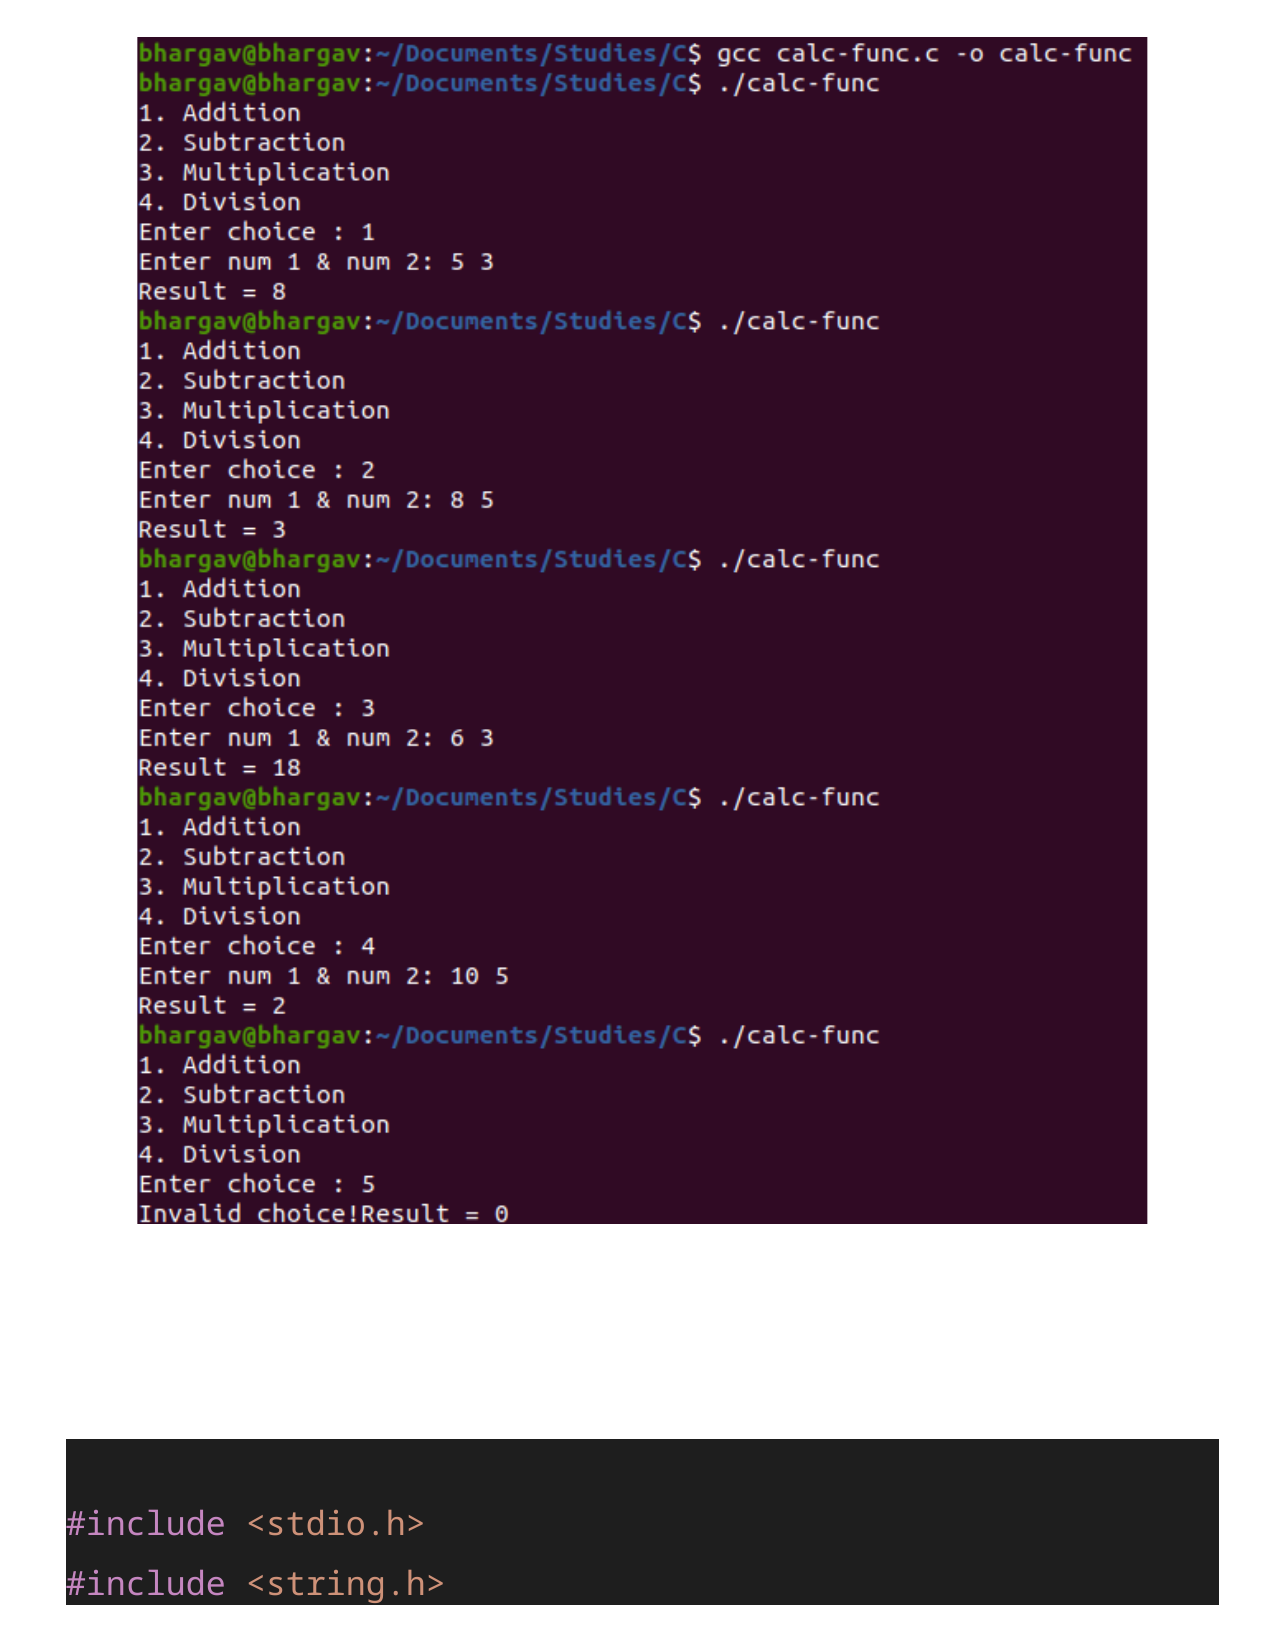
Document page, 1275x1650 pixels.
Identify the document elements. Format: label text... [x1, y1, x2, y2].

text #include <stdio.h> [66, 1499, 1219, 1545]
picture [137, 37, 1148, 1224]
text #include <string.h> [66, 1560, 1219, 1605]
